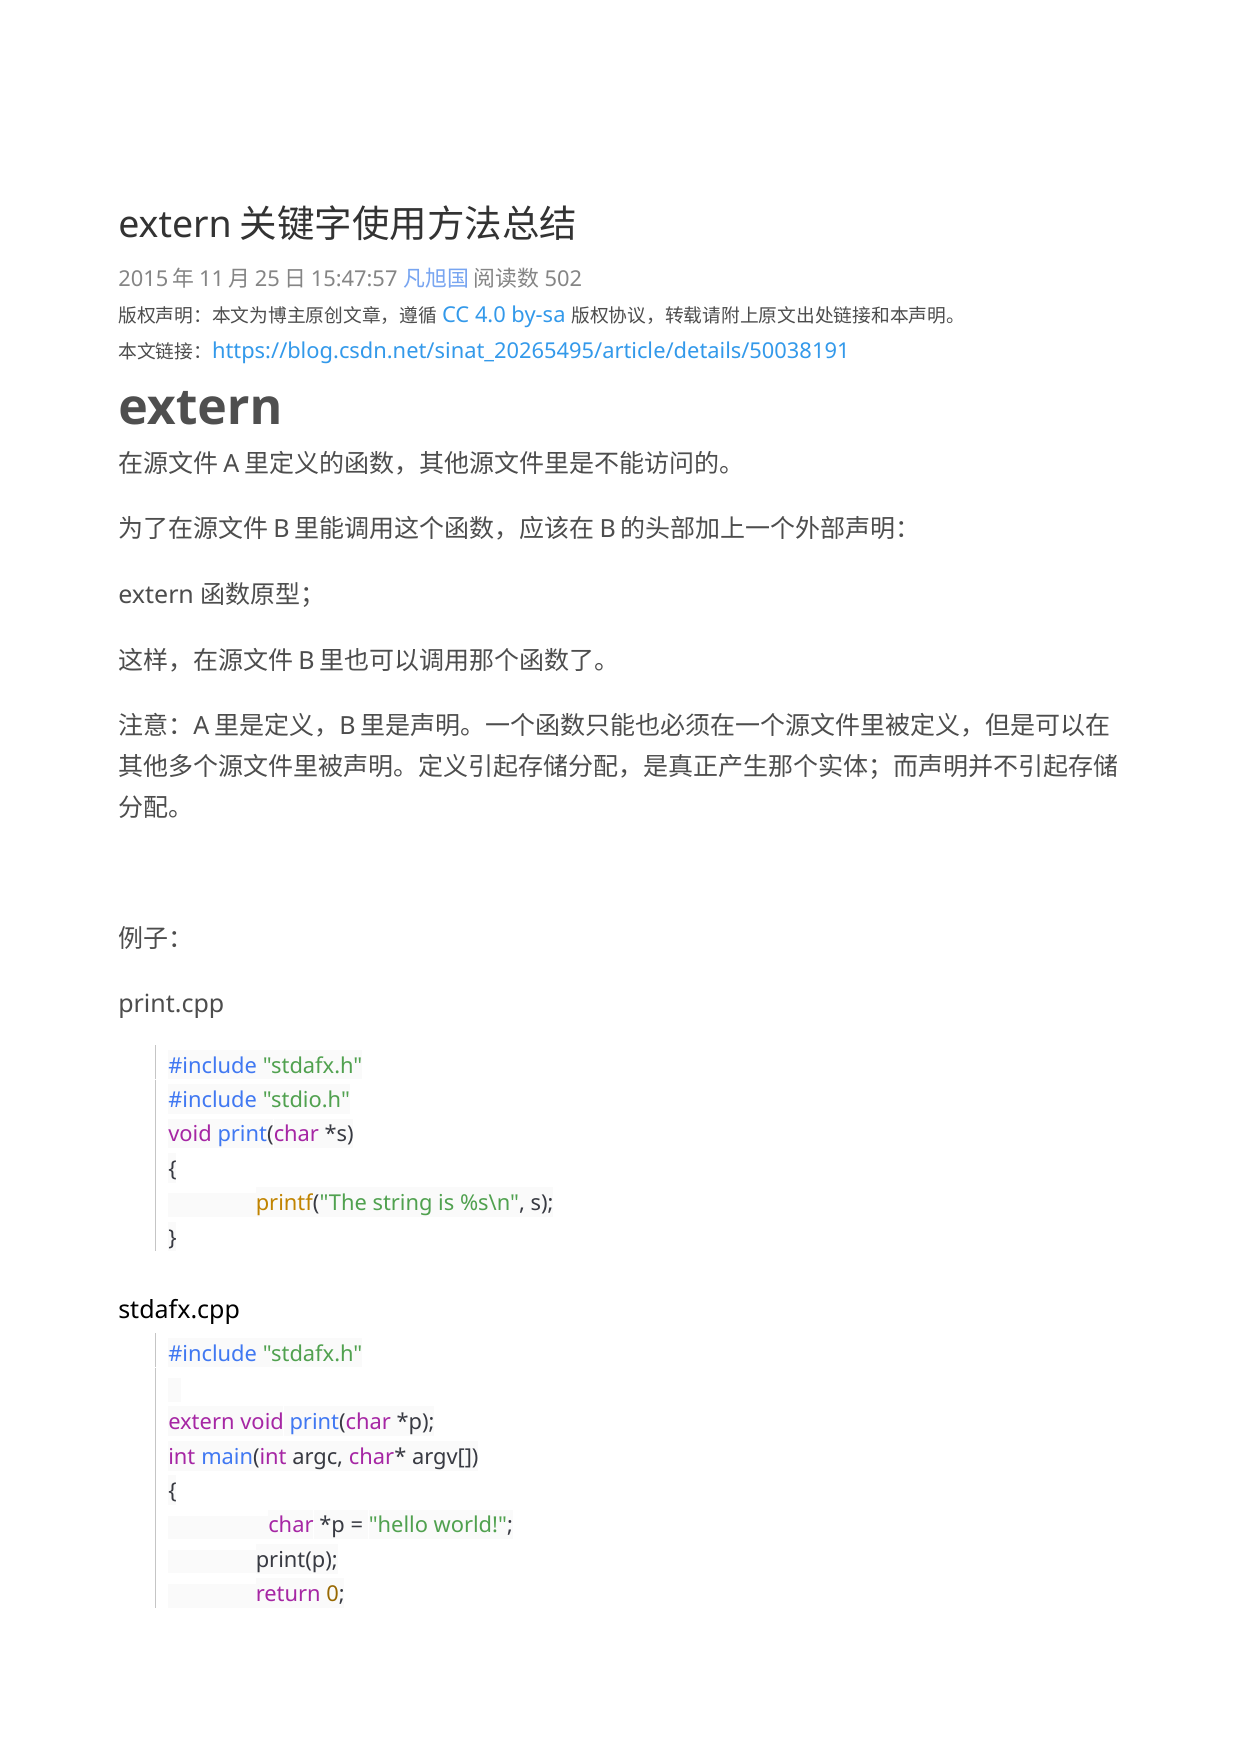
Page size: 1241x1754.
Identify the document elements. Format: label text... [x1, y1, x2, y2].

text #include "stdafx.h" [156, 1045, 1122, 1079]
text print.cpp [118, 979, 1122, 1020]
text [118, 1079, 155, 1114]
text char *p = "hello world!"; [156, 1505, 1122, 1539]
text 在源文件A里定义的函数，其他源文件里是不能访问的。 [118, 439, 1122, 479]
text void print(char *s) [156, 1114, 1122, 1148]
text 版权声明：本文为博主原创文章，遵循 CC 4.0 by-sa 版权协议，转载请附上原文出处链接和本声明。 [118, 299, 1122, 329]
subtitle extern关键字使用方法总结 [118, 143, 1122, 249]
text #include "stdio.h" [156, 1079, 1122, 1114]
text { [156, 1471, 1122, 1505]
text extern 函数原型； [118, 570, 1122, 611]
text return 0; [156, 1574, 1122, 1608]
text [118, 1333, 155, 1367]
text stdafx.cpp [118, 1251, 1122, 1326]
text [118, 1402, 155, 1436]
text } [156, 1217, 1122, 1251]
text 本文链接：https://blog.csdn.net/sinat_20265495/article/details/50038191 [118, 335, 1122, 365]
text { [156, 1148, 1122, 1183]
text [118, 1114, 155, 1148]
text printf("The string is %s\n", s); [156, 1183, 1122, 1217]
text [118, 1148, 155, 1183]
text 注意：A里是定义，B里是声明。一个函数只能也必须在一个源文件里被定义，但是可以在其他多个源文件里被声明。定义引起存储分配，是真正产生那个实体；而声明并不引起存储分配。 [118, 701, 1122, 823]
subtitle extern [118, 371, 1122, 439]
text extern void print(char *p); [156, 1402, 1122, 1436]
text [118, 1183, 155, 1217]
text [118, 1045, 155, 1079]
text [118, 1471, 155, 1505]
text 为了在源文件B里能调用这个函数，应该在B的头部加上一个外部声明： [118, 504, 1122, 545]
text 2015年11月25日 15:47:57 凡旭国 阅读数 502 [118, 261, 1100, 293]
text 例子： [118, 914, 1122, 954]
text [118, 1505, 155, 1539]
text [118, 1539, 155, 1574]
text print(p); [156, 1539, 1122, 1574]
text int main(int argc, char* argv[]) [156, 1436, 1122, 1471]
text [118, 1217, 155, 1251]
text 这样，在源文件B里也可以调用那个函数了。 [118, 636, 1122, 676]
text #include "stdafx.h" [156, 1333, 1122, 1367]
text [118, 1574, 155, 1608]
text [118, 1436, 155, 1471]
